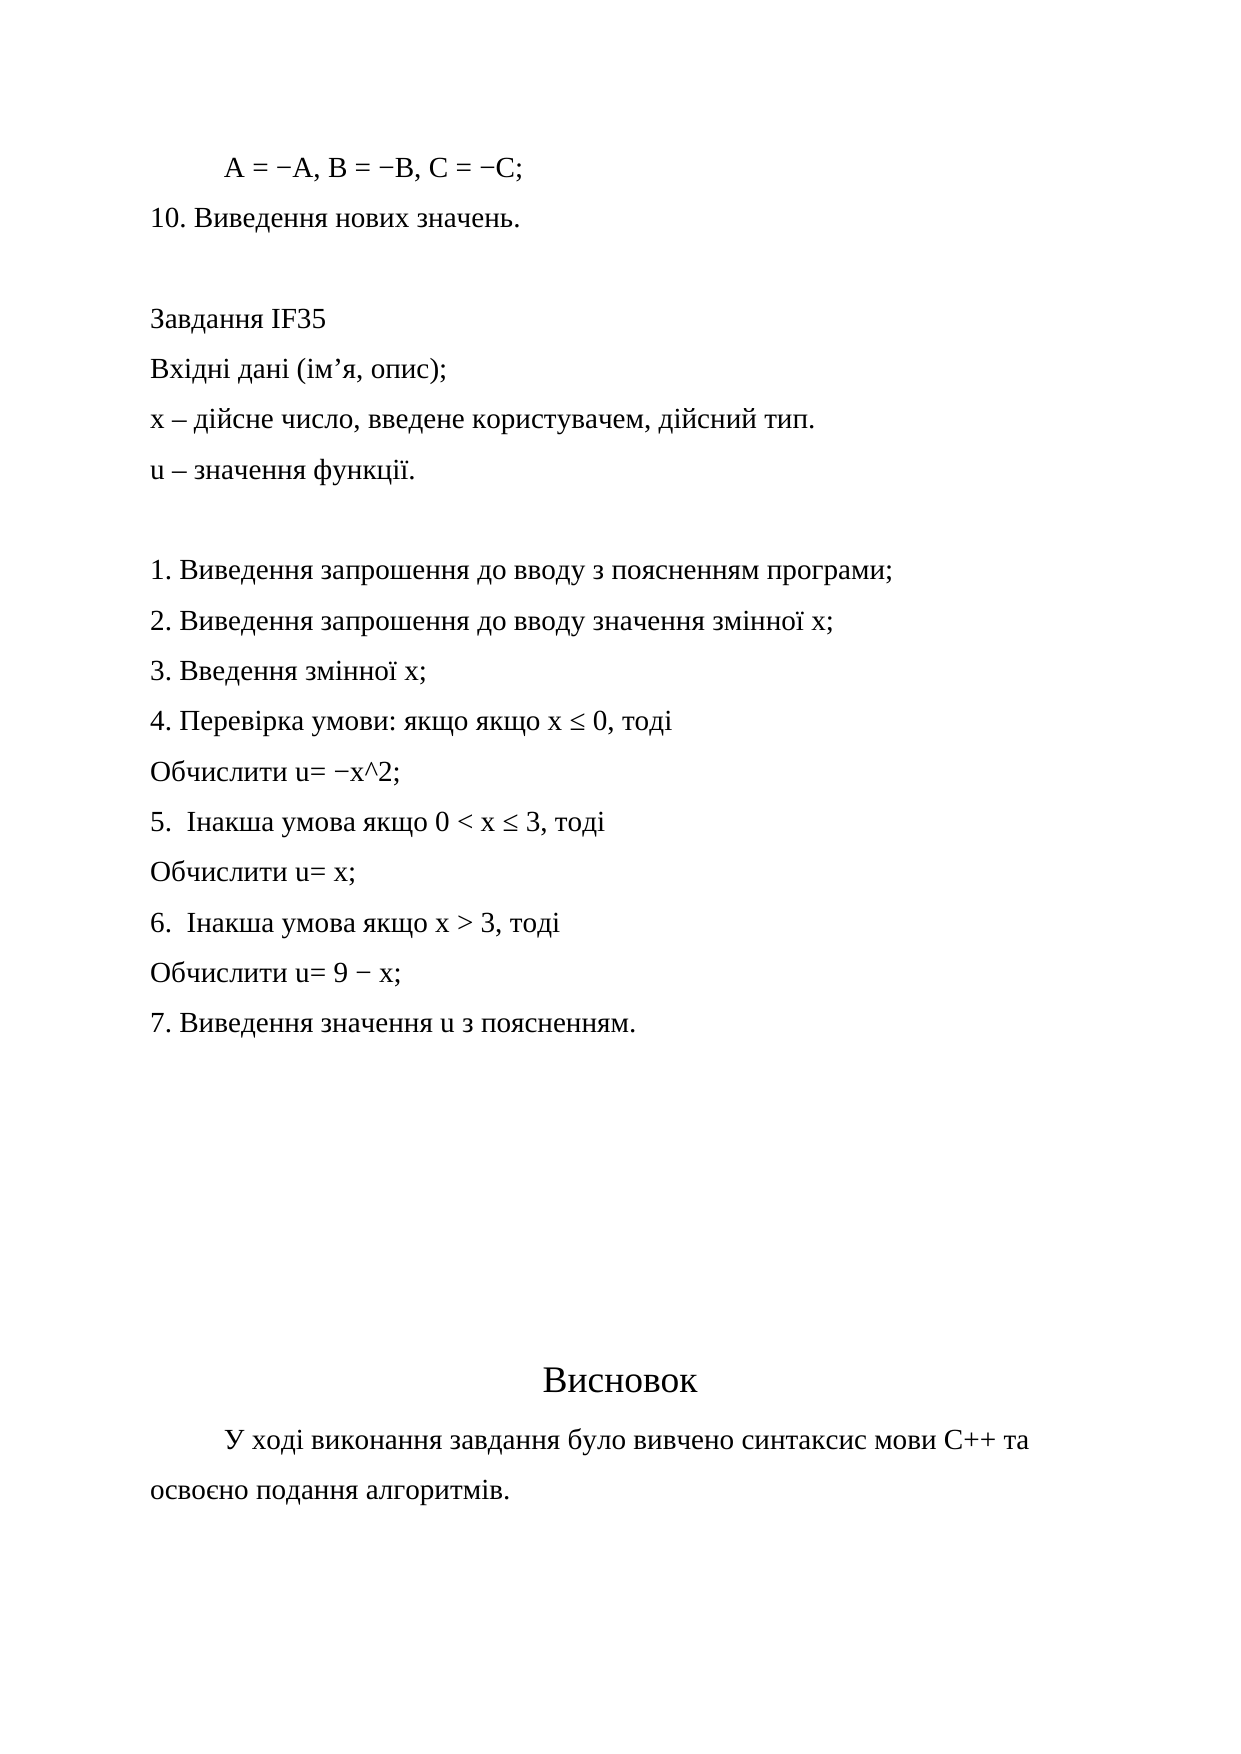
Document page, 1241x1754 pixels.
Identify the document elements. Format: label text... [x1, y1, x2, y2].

text u – значення функції. [150, 452, 1090, 485]
text Обчислити u= 9 − x; [150, 955, 1090, 988]
text 3. Введення змінної x; [150, 653, 1090, 687]
text 6. Інакша умова якщо x > 3, тоді [150, 905, 1090, 938]
text A = −A, B = −B, C = −C; [150, 150, 1090, 183]
text 2. Виведення запрошення до вводу значення змінної x; [150, 603, 1090, 636]
text Обчислити u= x; [150, 854, 1090, 888]
text Висновок [150, 1357, 1090, 1401]
text 1. Виведення запрошення до вводу з поясненням програми; [150, 552, 1090, 586]
text Вхідні дані (ім’я, опис); [150, 351, 1090, 385]
text 5. Інакша умова якщо 0 < x ≤ 3, тоді [150, 804, 1090, 838]
text У ході виконання завдання було вивчено синтаксис мови C++ та освоєно подання алгоритмів. [150, 1422, 1090, 1506]
text 7. Виведення значення u з поясненням. [150, 1005, 1090, 1039]
text Завдання IF35 [150, 301, 1090, 334]
text x – дійсне число, введене користувачем, дійсний тип. [150, 402, 1090, 435]
text 10. Виведення нових значень. [150, 200, 1090, 234]
text 4. Перевірка умови: якщо якщо x ≤ 0, тоді [150, 703, 1090, 737]
text Обчислити u= −x^2; [150, 754, 1090, 787]
